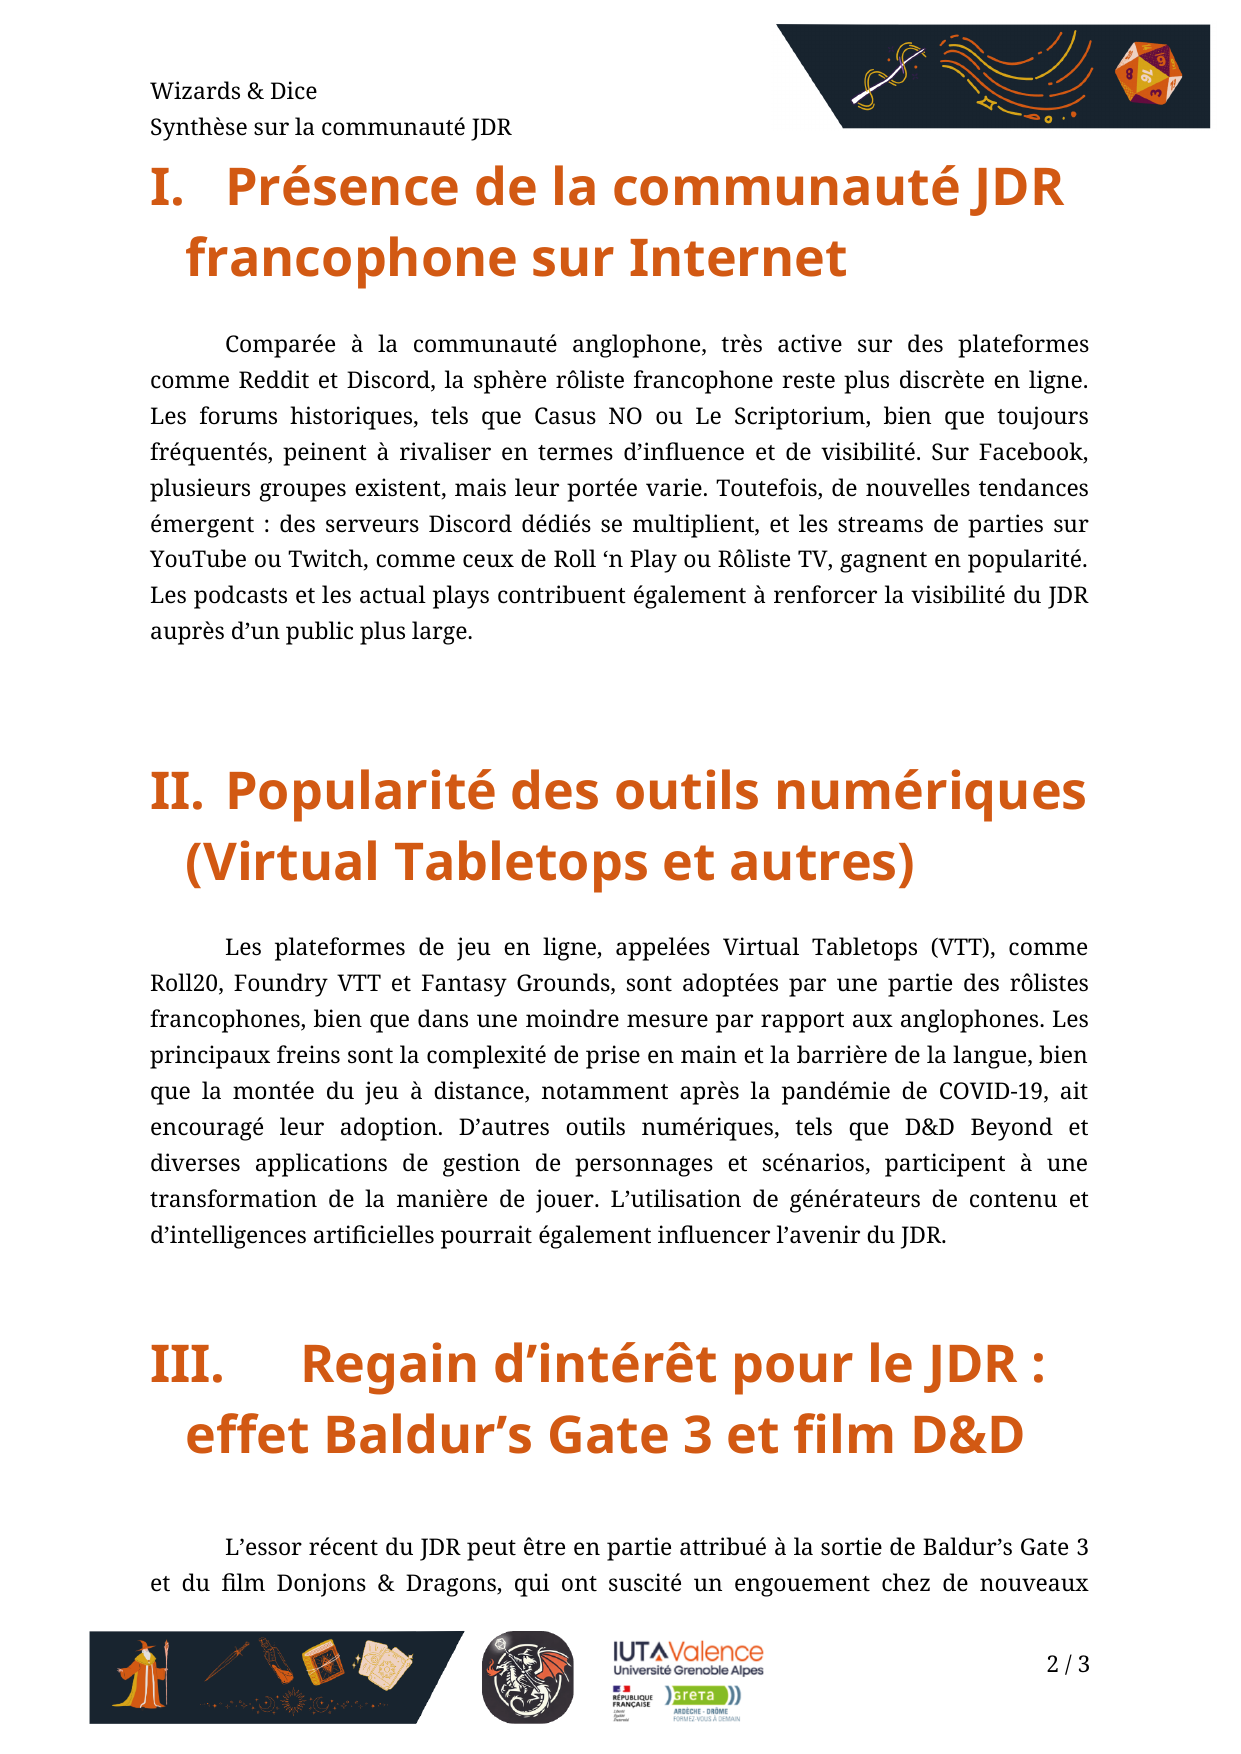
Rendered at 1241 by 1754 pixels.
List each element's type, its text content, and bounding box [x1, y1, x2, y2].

text Les plateformes de jeu en ligne, appelées Virtual Tabletops (VTT), comme Roll20, Foundry VTT et Fantasy Grounds, sont adoptées par une partie des rôlistes francophones, bien que dans une moindre mesure par rapport aux anglophones. Les principaux freins sont la complexité de prise en main et la barrière de la langue, bien que la montée du jeu à distance, notamment après la pandémie de COVID-19, ait encouragé leur adoption. D’autres outils numériques, tels que D&D Beyond et diverses applications de gestion de personnages et scénarios, participent à une transformation de la manière de jouer. L’utilisation de générateurs de contenu et d’intelligences artificielles pourrait également influencer l’avenir du JDR. [150, 931, 1090, 1250]
picture [771, 21, 1218, 131]
text L’essor récent du JDR peut être en partie attribué à la sortie de Baldur’s Gate 3 et du film Donjons & Dragons, qui ont suscité un engouement chez de nouveaux [150, 1531, 1090, 1598]
picture [81, 1620, 788, 1733]
subtitle Regain d’intérêt pour le JDR : effet Baldur’s Gate 3 et film D&D [150, 1327, 1090, 1468]
subtitle Popularité des outils numériques (Virtual Tabletops et autres) [150, 753, 1090, 895]
subtitle Présence de la communauté JDR francophone sur Internet [150, 150, 1090, 292]
text Comparée à la communauté anglophone, très active sur des plateformes comme Reddit et Discord, la sphère rôliste francophone reste plus discrète en ligne. Les forums historiques, tels que Casus NO ou Le Scriptorium, bien que toujours fréquentés, peinent à rivaliser en termes d’influence et de visibilité. Sur Facebook, plusieurs groupes existent, mais leur portée varie. Toutefois, de nouvelles tendances émergent : des serveurs Discord dédiés se multiplient, et les streams de parties sur YouTube ou Twitch, comme ceux de Roll ‘n Play ou Rôliste TV, gagnent en popularité. Les podcasts et les actual plays contribuent également à renforcer la visibilité du JDR auprès d’un public plus large. [150, 328, 1090, 647]
